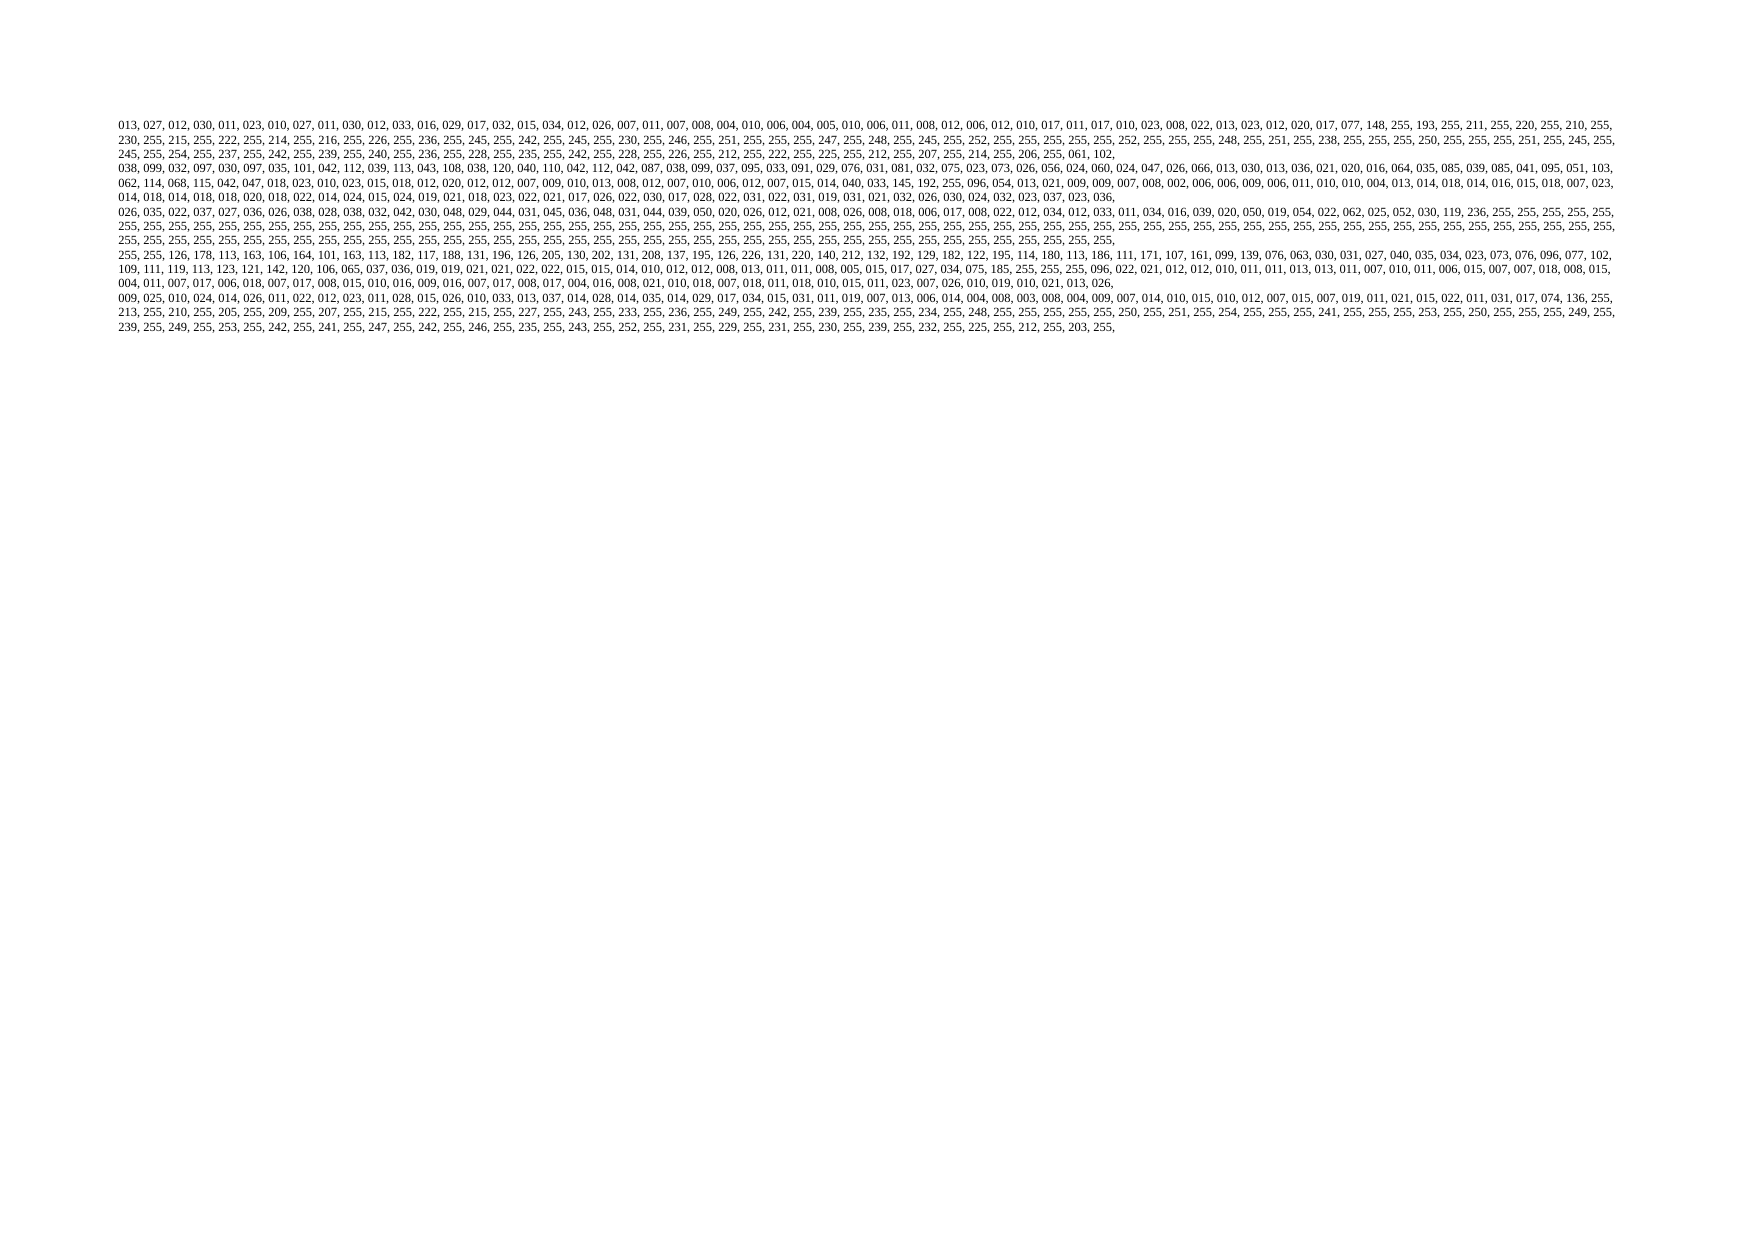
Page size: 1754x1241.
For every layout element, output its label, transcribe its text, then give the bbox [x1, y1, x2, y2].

text 038, 099, 032, 097, 030, 097, 035, 101, 042, 112, 039, 113, 043, 108, 038, 120, 040, 110, 042, 112, 042, 087, 038, 099, 037, 095, 033, 091, 029, 076, 031, 081, 032, 075, 023, 073, 026, 056, 024, 060, 024, 047, 026, 066, 013, 030, 013, 036, 021, 020, 016, 064, 035, 085, 039, 085, 041, 095, 051, 103, 062, 114, 068, 115, 042, 047, 018, 023, 010, 023, 015, 018, 012, 020, 012, 012, 007, 009, 010, 013, 008, 012, 007, 010, 006, 012, 007, 015, 014, 040, 033, 145, 192, 255, 096, 054, 013, 021, 009, 009, 007, 008, 002, 006, 006, 009, 006, 011, 010, 010, 004, 013, 014, 018, 014, 016, 015, 018, 007, 023, 014, 018, 014, 018, 018, 020, 018, 022, 014, 024, 015, 024, 019, 021, 018, 023, 022, 021, 017, 026, 022, 030, 017, 028, 022, 031, 022, 031, 019, 031, 021, 032, 026, 030, 024, 032, 023, 037, 023, 036, [118, 161, 1635, 204]
text 013, 027, 012, 030, 011, 023, 010, 027, 011, 030, 012, 033, 016, 029, 017, 032, 015, 034, 012, 026, 007, 011, 007, 008, 004, 010, 006, 004, 005, 010, 006, 011, 008, 012, 006, 012, 010, 017, 011, 017, 010, 023, 008, 022, 013, 023, 012, 020, 017, 077, 148, 255, 193, 255, 211, 255, 220, 255, 210, 255, 230, 255, 215, 255, 222, 255, 214, 255, 216, 255, 226, 255, 236, 255, 245, 255, 242, 255, 245, 255, 230, 255, 246, 255, 251, 255, 255, 255, 247, 255, 248, 255, 245, 255, 252, 255, 255, 255, 255, 255, 252, 255, 255, 255, 248, 255, 251, 255, 238, 255, 255, 255, 250, 255, 255, 255, 251, 255, 245, 255, 245, 255, 254, 255, 237, 255, 242, 255, 239, 255, 240, 255, 236, 255, 228, 255, 235, 255, 242, 255, 228, 255, 226, 255, 212, 255, 222, 255, 225, 255, 212, 255, 207, 255, 214, 255, 206, 255, 061, 102, [118, 118, 1635, 161]
text 255, 255, 126, 178, 113, 163, 106, 164, 101, 163, 113, 182, 117, 188, 131, 196, 126, 205, 130, 202, 131, 208, 137, 195, 126, 226, 131, 220, 140, 212, 132, 192, 129, 182, 122, 195, 114, 180, 113, 186, 111, 171, 107, 161, 099, 139, 076, 063, 030, 031, 027, 040, 035, 034, 023, 073, 076, 096, 077, 102, 109, 111, 119, 113, 123, 121, 142, 120, 106, 065, 037, 036, 019, 019, 021, 021, 022, 022, 015, 015, 014, 010, 012, 012, 008, 013, 011, 011, 008, 005, 015, 017, 027, 034, 075, 185, 255, 255, 255, 096, 022, 021, 012, 012, 010, 011, 011, 013, 013, 011, 007, 010, 011, 006, 015, 007, 007, 018, 008, 015, 004, 011, 007, 017, 006, 018, 007, 017, 008, 015, 010, 016, 009, 016, 007, 017, 008, 017, 004, 016, 008, 021, 010, 018, 007, 018, 011, 018, 010, 015, 011, 023, 007, 026, 010, 019, 010, 021, 013, 026, [118, 247, 1635, 291]
text 026, 035, 022, 037, 027, 036, 026, 038, 028, 038, 032, 042, 030, 048, 029, 044, 031, 045, 036, 048, 031, 044, 039, 050, 020, 026, 012, 021, 008, 026, 008, 018, 006, 017, 008, 022, 012, 034, 012, 033, 011, 034, 016, 039, 020, 050, 019, 054, 022, 062, 025, 052, 030, 119, 236, 255, 255, 255, 255, 255, 255, 255, 255, 255, 255, 255, 255, 255, 255, 255, 255, 255, 255, 255, 255, 255, 255, 255, 255, 255, 255, 255, 255, 255, 255, 255, 255, 255, 255, 255, 255, 255, 255, 255, 255, 255, 255, 255, 255, 255, 255, 255, 255, 255, 255, 255, 255, 255, 255, 255, 255, 255, 255, 255, 255, 255, 255, 255, 255, 255, 255, 255, 255, 255, 255, 255, 255, 255, 255, 255, 255, 255, 255, 255, 255, 255, 255, 255, 255, 255, 255, 255, 255, 255, 255, 255, 255, 255, 255, 255, 255, 255, 255, 255, 255, 255, 255, 255, 255, 255, [118, 204, 1635, 247]
text 009, 025, 010, 024, 014, 026, 011, 022, 012, 023, 011, 028, 015, 026, 010, 033, 013, 037, 014, 028, 014, 035, 014, 029, 017, 034, 015, 031, 011, 019, 007, 013, 006, 014, 004, 008, 003, 008, 004, 009, 007, 014, 010, 015, 010, 012, 007, 015, 007, 019, 011, 021, 015, 022, 011, 031, 017, 074, 136, 255, 213, 255, 210, 255, 205, 255, 209, 255, 207, 255, 215, 255, 222, 255, 215, 255, 227, 255, 243, 255, 233, 255, 236, 255, 249, 255, 242, 255, 239, 255, 235, 255, 234, 255, 248, 255, 255, 255, 255, 255, 250, 255, 251, 255, 254, 255, 255, 255, 241, 255, 255, 255, 253, 255, 250, 255, 255, 255, 249, 255, 239, 255, 249, 255, 253, 255, 242, 255, 241, 255, 247, 255, 242, 255, 246, 255, 235, 255, 243, 255, 252, 255, 231, 255, 229, 255, 231, 255, 230, 255, 239, 255, 232, 255, 225, 255, 212, 255, 203, 255, [118, 291, 1635, 334]
